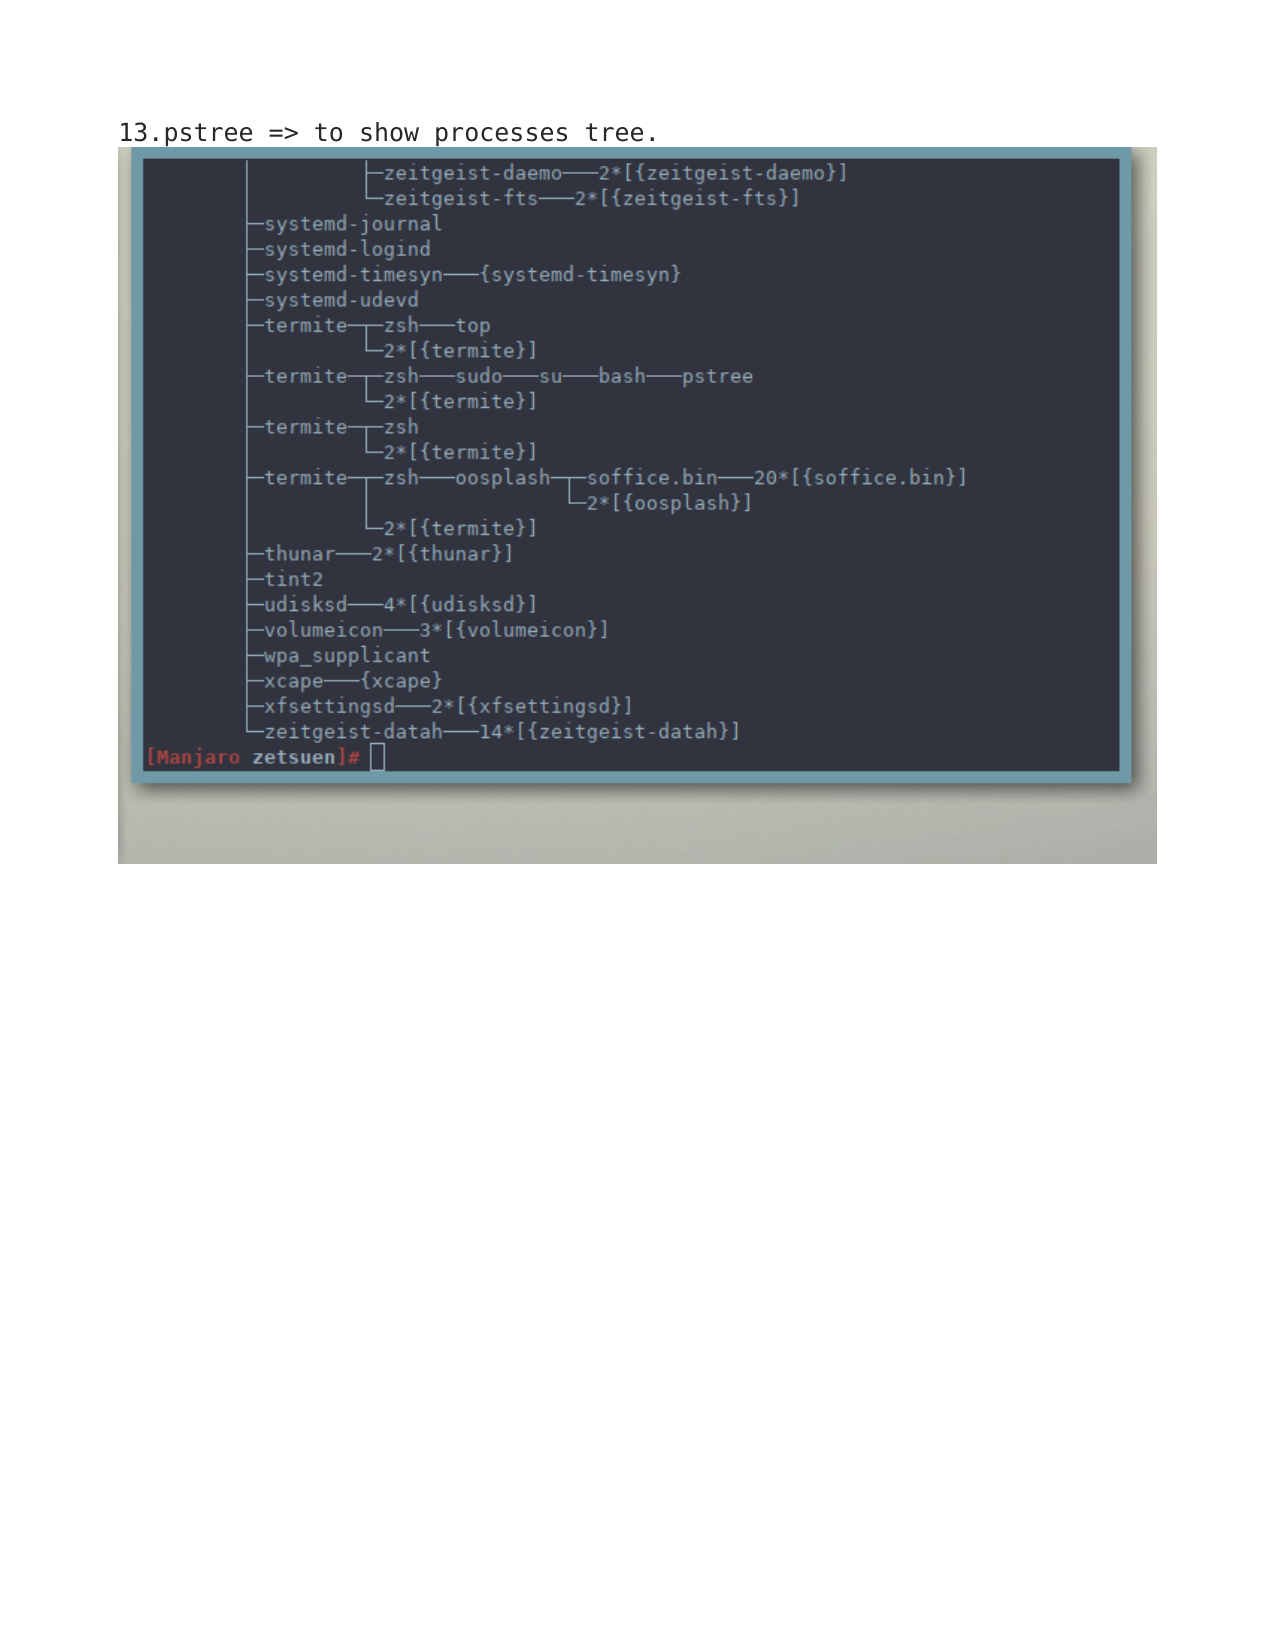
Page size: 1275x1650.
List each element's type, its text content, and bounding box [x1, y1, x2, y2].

picture [118, 147, 1157, 864]
text 13.pstree => to show processes tree. [118, 118, 1157, 147]
